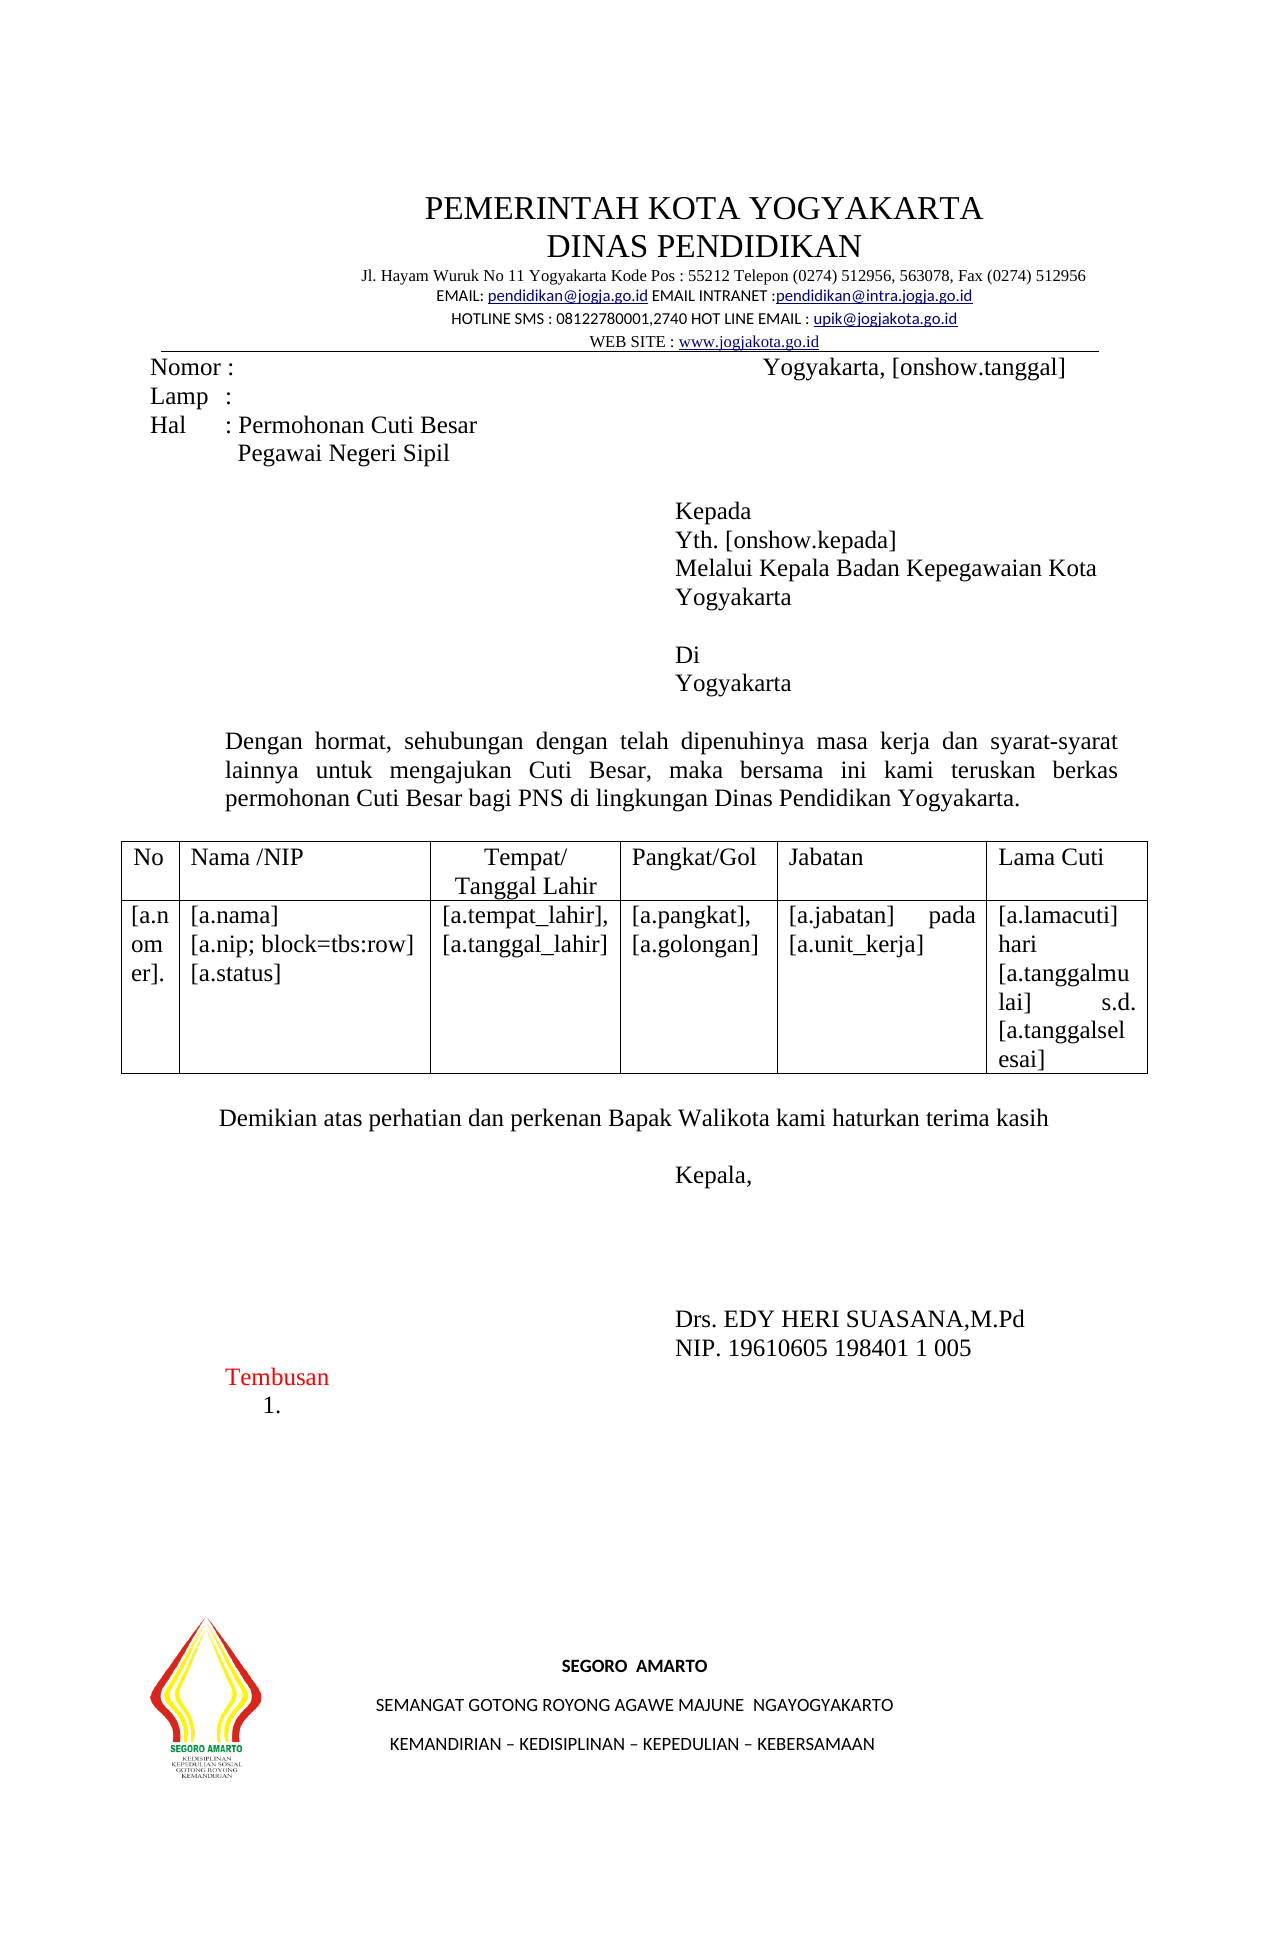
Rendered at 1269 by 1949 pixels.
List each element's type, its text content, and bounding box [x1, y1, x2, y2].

table_header Tempat/ Tanggal Lahir [431, 842, 620, 899]
table_header PEMERINTAH KOTA YOGYAKARTA DINAS PENDIDIKAN Jl. Hayam Wuruk No 11 Yogyakarta Kode Pos : 55212 Telepon (0274) 512956, 563078, Fax (0274) 512956 EMAIL: pendidikan@jogja.go.id EMAIL INTRANET :pendidikan@intra.jogja.go.id HOTLINE SMS : 08122780001,2740 HOT LINE EMAIL : upik@jogjakota.go.id WEB SITE : www.jogjakota.go.id [310, 150, 1099, 351]
table_cell [a.tempat_lahir], [a.tanggal_lahir] [431, 901, 620, 1073]
text Nomor : Yogyakarta, [onshow.tanggal] [150, 352, 1119, 381]
text Hal : Permohonan Cuti Besar [150, 410, 1119, 438]
table_cell [a.nama] [a.nip; block=tbs:row] [a.status] [180, 901, 430, 1073]
table_header Jabatan [778, 842, 986, 899]
text Tembusan [150, 1362, 1119, 1390]
text Yogyakarta [150, 582, 1119, 611]
table_header Lama Cuti [987, 842, 1147, 899]
text Lamp : [150, 381, 1119, 410]
table_header Pangkat/Gol [621, 842, 777, 899]
text Yth. [onshow.kepada] [150, 525, 1119, 553]
table_cell [a.jabatan] pada [a.unit_kerja] [778, 901, 986, 1073]
text Dengan hormat, sehubungan dengan telah dipenuhinya masa kerja dan syarat-syarat lainnya untuk mengajukan Cuti Besar, maka bersama ini kami teruskan berkas permohonan Cuti Besar bagi PNS di lingkungan Dinas Pendidikan Yogyakarta. [225, 726, 1119, 812]
table_cell [a.lamacuti] hari [a.tanggalmulai] s.d. [a.tanggalselesai] [987, 901, 1147, 1073]
text Pegawai Negeri Sipil [150, 438, 1119, 467]
text Kepada [600, 496, 1119, 525]
table_header Nama /NIP [180, 842, 430, 899]
table_header No [122, 842, 179, 899]
text Kepala, [150, 1160, 1119, 1189]
text NIP. 19610605 198401 1 005 [150, 1333, 1119, 1362]
text Demikian atas perhatian dan perkenan Bapak Walikota kami haturkan terima kasih [150, 1103, 1119, 1132]
text Melalui Kepala Badan Kepegawaian Kota [150, 553, 1119, 582]
table_cell [a.nomer]. [122, 901, 179, 1073]
picture [150, 1614, 263, 1779]
table_header [161, 150, 310, 351]
text Yogyakarta [150, 668, 1119, 697]
table_cell [a.pangkat], [a.golongan] [621, 901, 777, 1073]
text Drs. EDY HERI SUASANA,M.Pd [150, 1304, 1119, 1333]
text Di [600, 640, 1119, 668]
